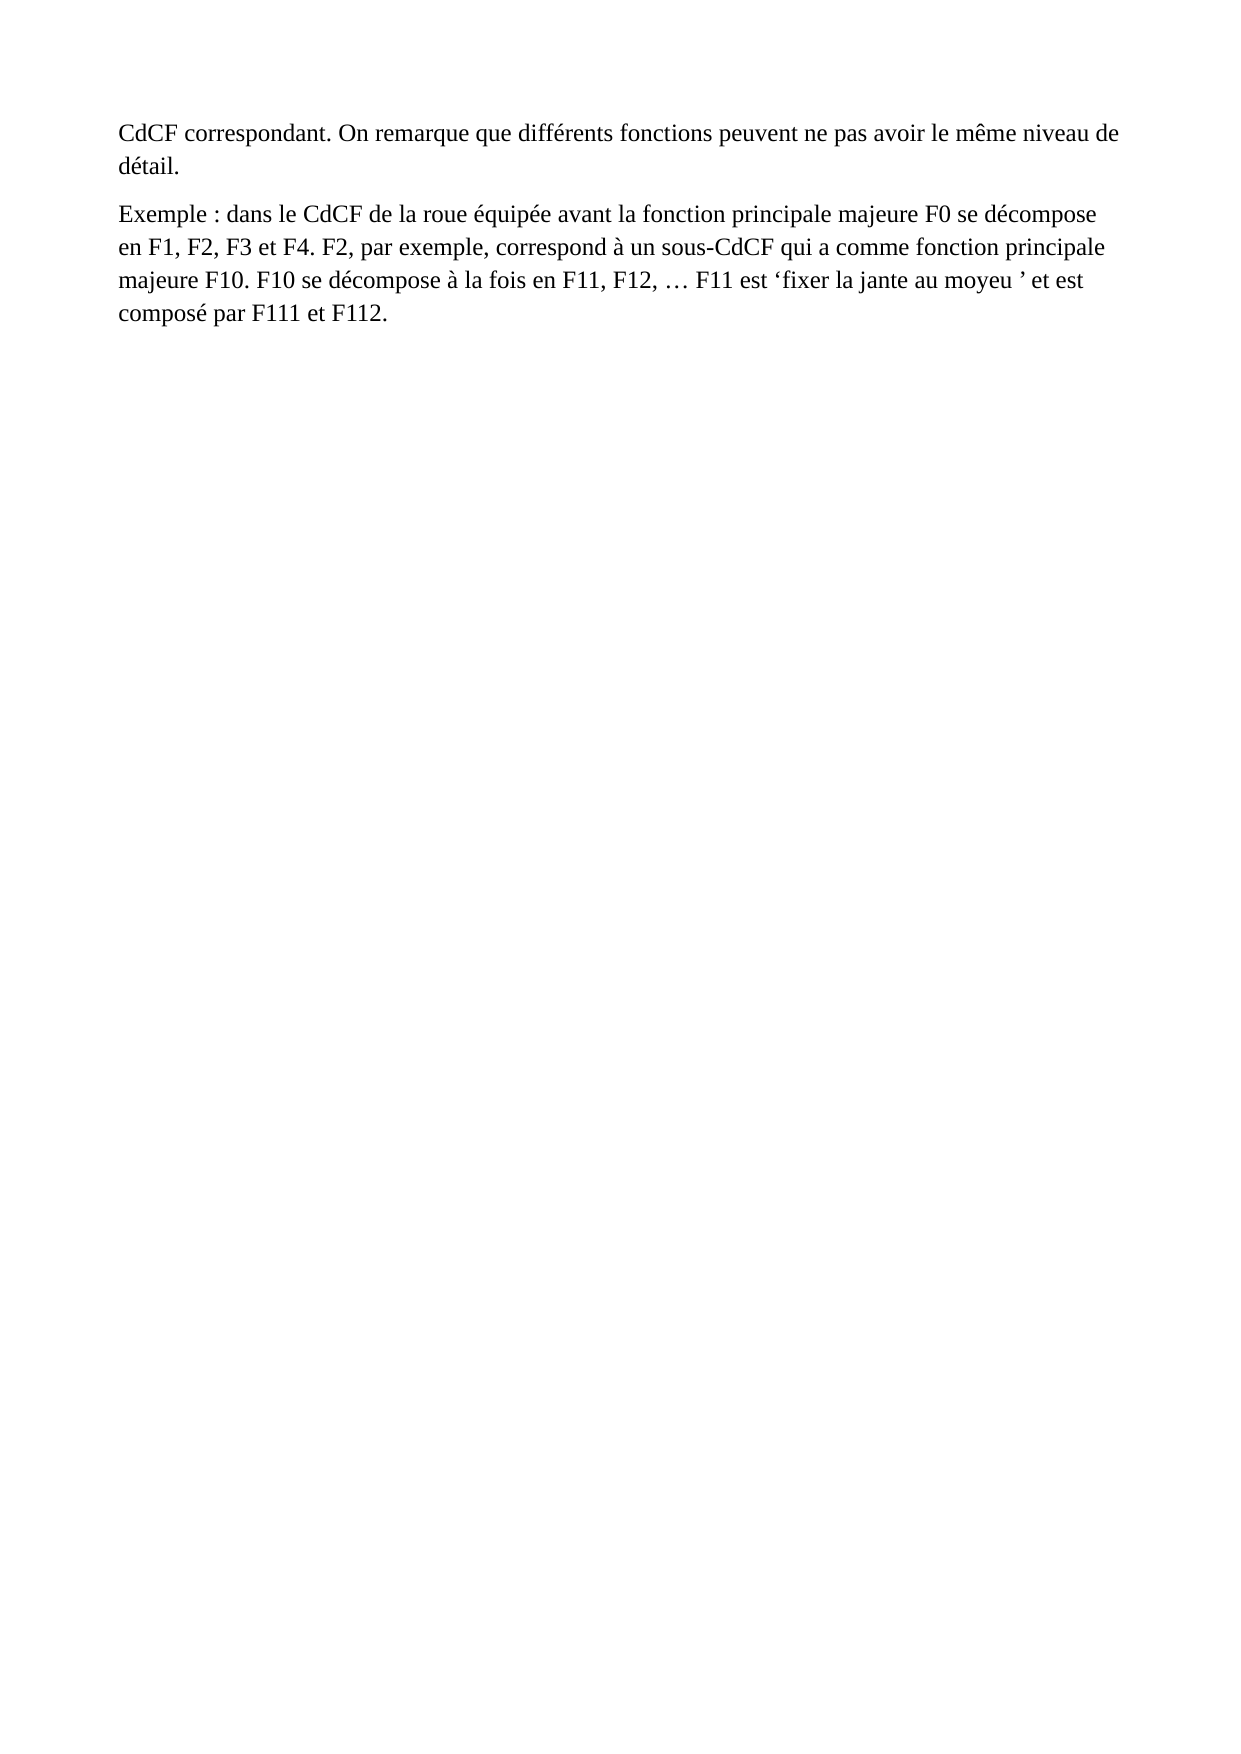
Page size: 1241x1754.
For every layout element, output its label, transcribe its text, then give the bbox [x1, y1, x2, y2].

text CdCF correspondant. On remarque que différents fonctions peuvent ne pas avoir le même niveau de détail. [118, 118, 1122, 180]
text Exemple : dans le CdCF de la roue équipée avant la fonction principale majeure F0 se décompose en F1, F2, F3 et F4. F2, par exemple, correspond à un sous-CdCF qui a comme fonction principale majeure F10. F10 se décompose à la fois en F11, F12, … F11 est ‘fixer la jante au moyeu ’ et est composé par F111 et F112. [118, 199, 1122, 327]
